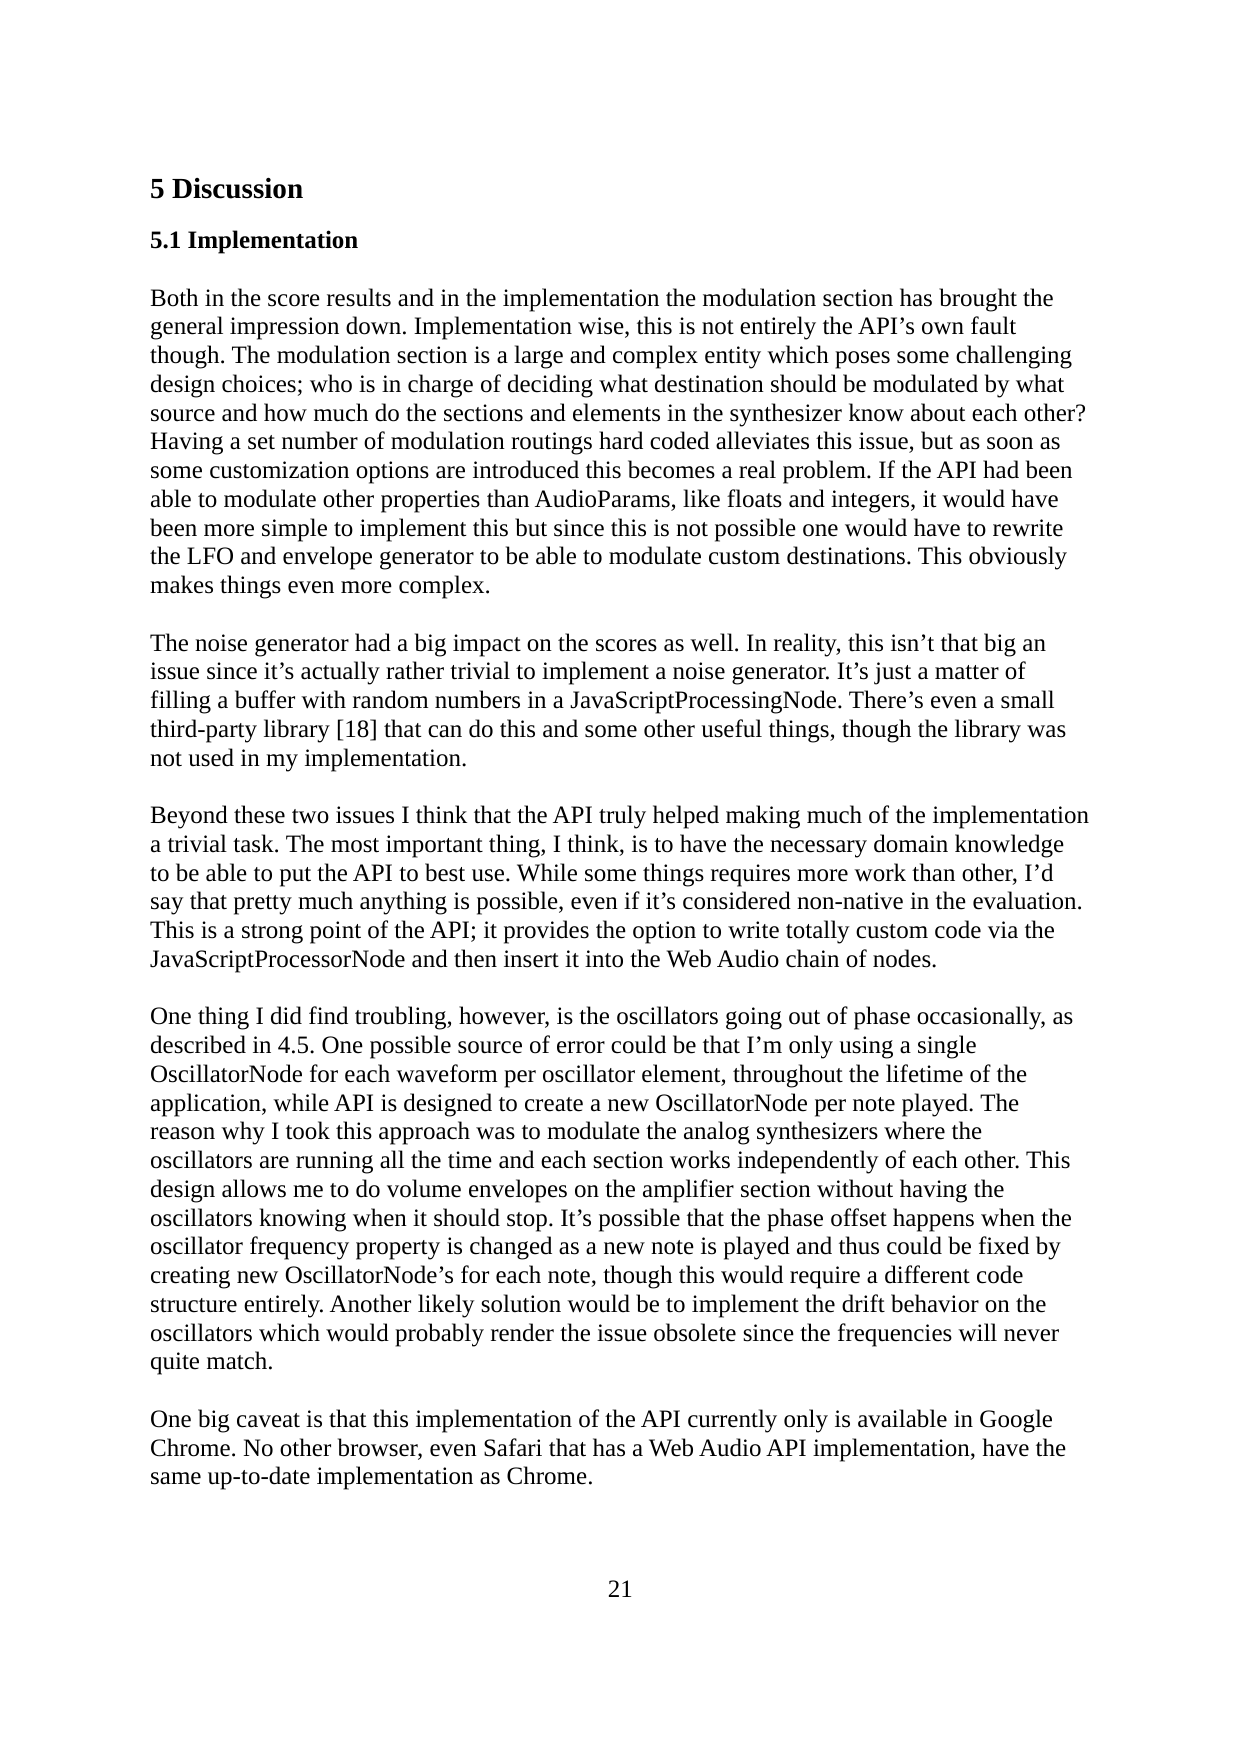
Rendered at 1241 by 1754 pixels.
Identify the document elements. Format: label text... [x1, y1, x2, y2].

text Both in the score results and in the implementation the modulation section has brought the general impression down. Implementation wise, this is not entirely the API’s own fault though. The modulation section is a large and complex entity which poses some challenging design choices; who is in charge of deciding what destination should be modulated by what source and how much do the sections and elements in the synthesizer know about each other? Having a set number of modulation routings hard coded alleviates this issue, but as soon as some customization options are introduced this becomes a real problem. If the API had been able to modulate other properties than AudioParams, like floats and integers, it would have been more simple to implement this but since this is not possible one would have to rewrite the LFO and envelope generator to be able to modulate custom destinations. This obviously makes things even more complex. [150, 283, 1090, 599]
text One thing I did find troubling, however, is the oscillators going out of phase occasionally, as described in 4.5. One possible source of error could be that I’m only using a single OscillatorNode for each waveform per oscillator element, throughout the lifetime of the application, while API is designed to create a new OscillatorNode per note played. The reason why I took this approach was to modulate the analog synthesizers where the oscillators are running all the time and each section works independently of each other. This design allows me to do volume envelopes on the amplifier section without having the oscillators knowing when it should stop. It’s possible that the phase offset happens when the oscillator frequency property is changed as a new note is played and thus could be fixed by creating new OscillatorNode’s for each note, though this would require a different code structure entirely. Another likely solution would be to implement the drift behavior on the oscillators which would probably render the issue obsolete since the frequencies will never quite match. [150, 1001, 1090, 1375]
subtitle 5 Discussion [150, 171, 1090, 204]
text The noise generator had a big impact on the scores as well. In reality, this isn’t that big an issue since it’s actually rather trivial to implement a noise generator. It’s just a matter of filling a buffer with random numbers in a JavaScriptProcessingNode. There’s even a small third-party library [18] that can do this and some other useful things, though the library was not used in my implementation. [150, 628, 1090, 771]
text One big caveat is that this implementation of the API currently only is available in Google Chrome. No other browser, even Safari that has a Web Audio API implementation, have the same up-to-date implementation as Chrome. [150, 1404, 1090, 1490]
text Beyond these two issues I think that the API truly helped making much of the implementation a trivial task. The most important thing, I think, is to have the necessary domain knowledge to be able to put the API to best use. While some things requires more work than other, I’d say that pretty much anything is possible, even if it’s considered non-native in the evaluation. This is a strong point of the API; it provides the option to write totally custom code via the JavaScriptProcessorNode and then insert it into the Web Audio chain of nodes. [150, 800, 1090, 973]
subtitle 5.1 Implementation [150, 225, 1090, 254]
